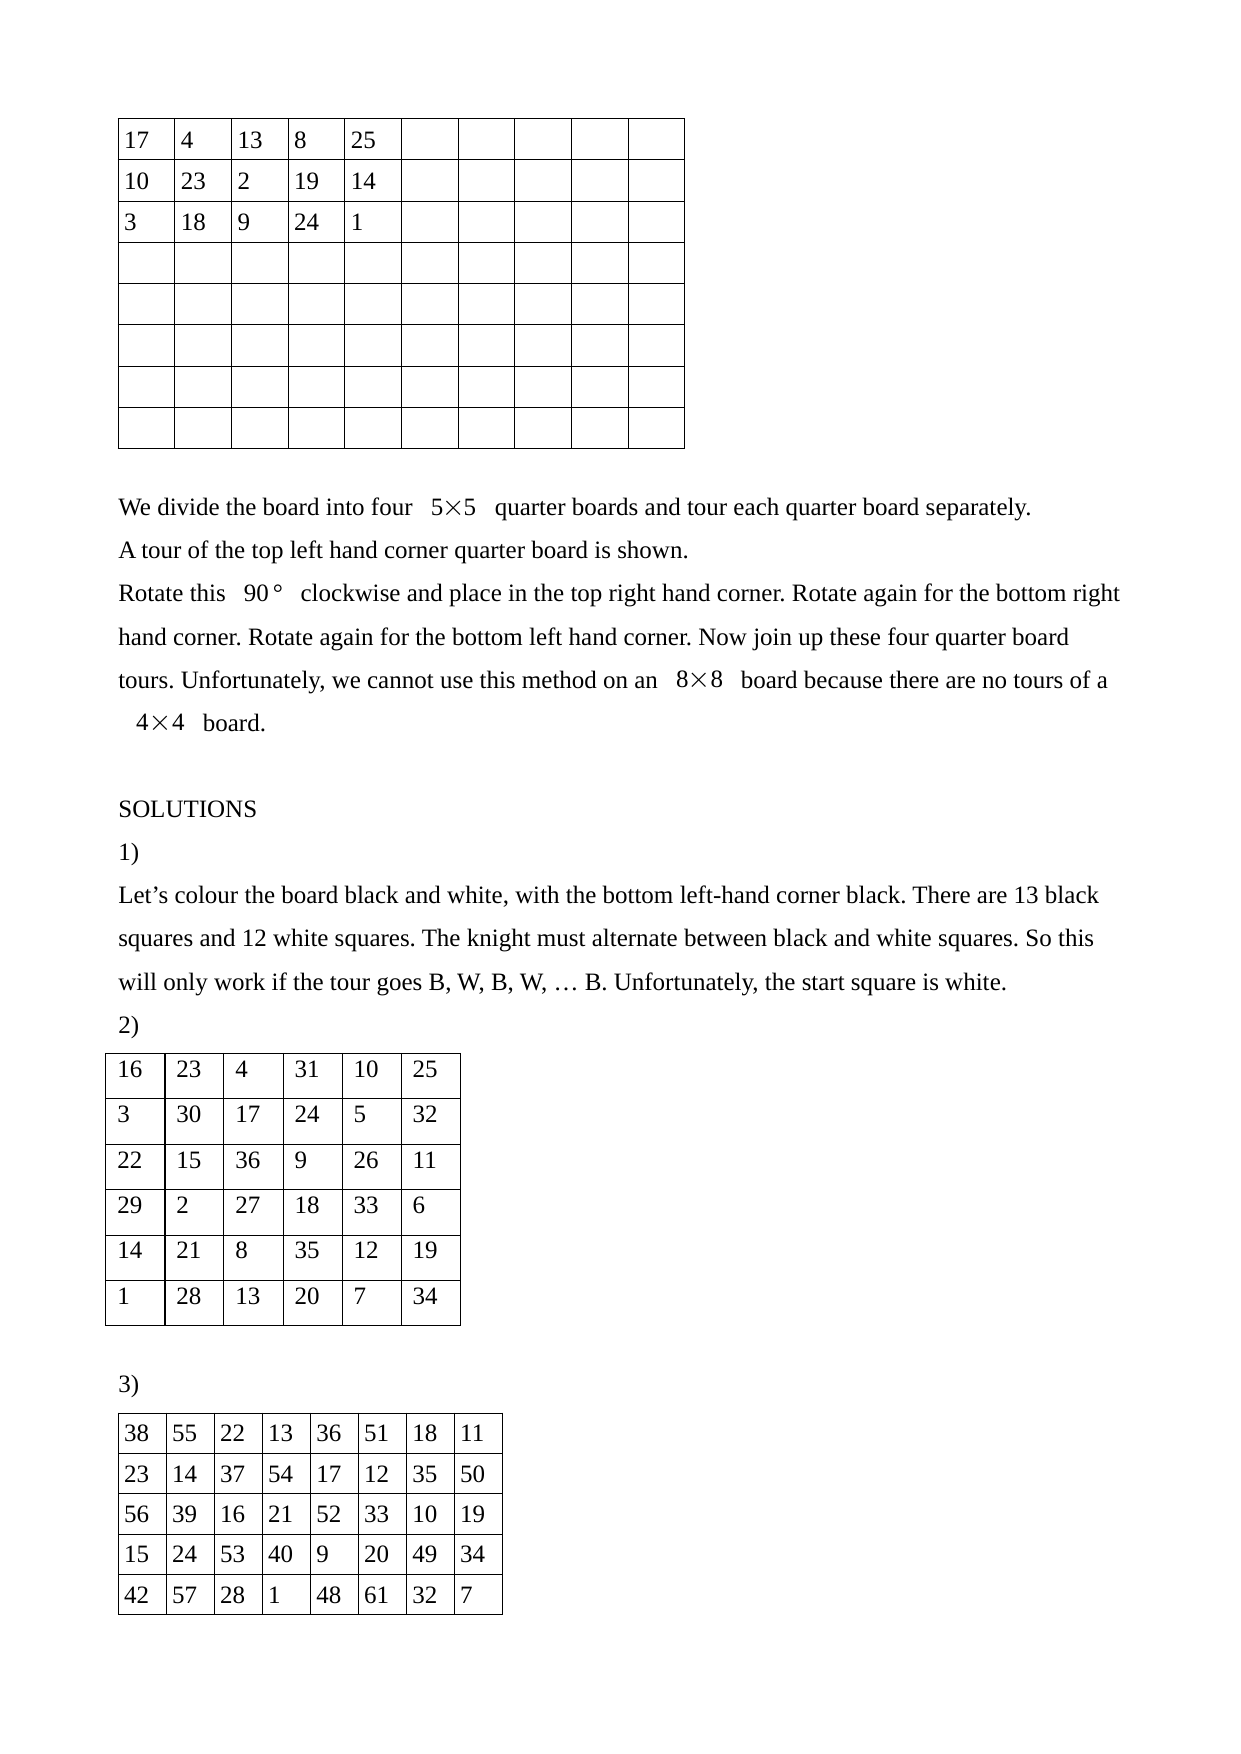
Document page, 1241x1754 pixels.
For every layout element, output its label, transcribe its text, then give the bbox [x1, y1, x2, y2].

table_cell 30 [166, 1099, 223, 1144]
table_cell [459, 119, 514, 159]
table_cell 15 [166, 1145, 223, 1189]
text Rotate thisclockwise and place in the top right hand corner. Rotate again for the bottom right hand corner. Rotate again for the bottom left hand corner. Now join up these four quarter board tours. Unfortunately, we cannot use this method on anboard because there are no tours of aboard. [118, 578, 1122, 737]
table_cell 14 [106, 1236, 164, 1280]
text 3) [118, 1369, 1122, 1398]
table_header 13 [263, 1414, 310, 1453]
text 2) [118, 1010, 1122, 1038]
text 1) [118, 837, 1122, 866]
table_cell 34 [455, 1535, 502, 1574]
table_cell 24 [289, 202, 344, 242]
table_cell [402, 243, 458, 283]
table_cell 26 [343, 1145, 401, 1189]
table_header 25 [402, 1054, 460, 1098]
table_cell [119, 284, 174, 324]
table_cell 21 [263, 1494, 310, 1534]
text SOLUTIONS [118, 794, 1122, 823]
table_cell 14 [345, 160, 401, 201]
table_cell [515, 325, 571, 366]
table_cell [629, 367, 684, 407]
table_cell [459, 243, 514, 283]
table_cell [402, 284, 458, 324]
table_cell [345, 284, 401, 324]
table_cell 57 [167, 1575, 214, 1614]
table_cell 13 [224, 1281, 283, 1325]
table_header 31 [284, 1054, 342, 1098]
table_cell 32 [402, 1099, 460, 1144]
table_cell [459, 284, 514, 324]
table_cell [232, 367, 288, 407]
table_cell [345, 408, 401, 448]
table_cell [232, 284, 288, 324]
table_header 10 [343, 1054, 401, 1098]
text A tour of the top left hand corner quarter board is shown. [118, 535, 1122, 564]
table_cell 7 [455, 1575, 502, 1614]
table_cell [289, 243, 344, 283]
table_cell [289, 367, 344, 407]
table_header 23 [166, 1054, 223, 1098]
table_cell [119, 408, 174, 448]
table_cell 28 [166, 1281, 223, 1325]
table_cell 21 [166, 1236, 223, 1280]
table_cell 17 [311, 1454, 358, 1493]
table_cell 1 [106, 1281, 164, 1325]
table_cell [289, 284, 344, 324]
text Let’s colour the board black and white, with the bottom left-hand corner black. There are 13 black squares and 12 white squares. The knight must alternate between black and white squares. So this will only work if the tour goes B, W, B, W, … B. Unfortunately, the start square is white. [118, 880, 1122, 995]
table_cell [515, 408, 571, 448]
table_cell 2 [166, 1190, 223, 1234]
table_cell 3 [119, 202, 174, 242]
table_cell [175, 243, 231, 283]
table_cell 36 [224, 1145, 283, 1189]
table_cell [629, 408, 684, 448]
table_cell 28 [215, 1575, 262, 1614]
table_cell [515, 284, 571, 324]
table_cell 61 [359, 1575, 406, 1614]
table_cell [402, 119, 458, 159]
table_cell [515, 160, 571, 201]
table_cell [345, 243, 401, 283]
table_cell 9 [232, 202, 288, 242]
table_cell [515, 119, 571, 159]
table_cell [232, 408, 288, 448]
table_cell 20 [284, 1281, 342, 1325]
table_cell [629, 243, 684, 283]
table_cell [402, 408, 458, 448]
table_cell [629, 202, 684, 242]
table_cell 35 [407, 1454, 454, 1493]
table_cell [119, 243, 174, 283]
table_cell 11 [402, 1145, 460, 1189]
table_cell 27 [224, 1190, 283, 1234]
table_cell [402, 325, 458, 366]
table_cell [232, 243, 288, 283]
table_cell [402, 367, 458, 407]
table_cell [459, 408, 514, 448]
table_cell 18 [175, 202, 231, 242]
table_cell [175, 325, 231, 366]
table_cell [572, 284, 628, 324]
table_header 55 [167, 1414, 214, 1453]
table_cell [345, 325, 401, 366]
table_cell [232, 325, 288, 366]
table_cell [572, 202, 628, 242]
table_cell 18 [284, 1190, 342, 1234]
table_cell 50 [455, 1454, 502, 1493]
table_cell 56 [119, 1494, 166, 1534]
table_cell 39 [167, 1494, 214, 1534]
table_cell [629, 284, 684, 324]
table_header 38 [119, 1414, 166, 1453]
table_cell 35 [284, 1236, 342, 1280]
table_cell 17 [224, 1099, 283, 1144]
table_cell 54 [263, 1454, 310, 1493]
table_cell 33 [343, 1190, 401, 1234]
table_cell 12 [343, 1236, 401, 1280]
table_cell 22 [106, 1145, 164, 1189]
table_cell 17 [119, 119, 174, 159]
table_cell 53 [215, 1535, 262, 1574]
table_cell [345, 367, 401, 407]
table_cell [572, 325, 628, 366]
table_cell [572, 119, 628, 159]
table_cell [289, 325, 344, 366]
table_cell [572, 243, 628, 283]
table_cell 48 [311, 1575, 358, 1614]
table_cell 24 [167, 1535, 214, 1574]
text We divide the board into fourquarter boards and tour each quarter board separately. [118, 492, 1122, 521]
table_cell [629, 325, 684, 366]
table_cell 10 [119, 160, 174, 201]
table_cell 14 [167, 1454, 214, 1493]
table_cell 19 [402, 1236, 460, 1280]
table_cell 37 [215, 1454, 262, 1493]
table_cell 12 [359, 1454, 406, 1493]
table_header 22 [215, 1414, 262, 1453]
table_cell 24 [284, 1099, 342, 1144]
table_cell [175, 367, 231, 407]
table_cell 2 [232, 160, 288, 201]
table_cell 40 [263, 1535, 310, 1574]
table_cell [175, 284, 231, 324]
table_cell 10 [407, 1494, 454, 1534]
table_cell 34 [402, 1281, 460, 1325]
table_cell 25 [345, 119, 401, 159]
table_header 36 [311, 1414, 358, 1453]
table_cell 49 [407, 1535, 454, 1574]
table_cell [459, 367, 514, 407]
table_cell 29 [106, 1190, 164, 1234]
table_cell 23 [119, 1454, 166, 1493]
table_cell 15 [119, 1535, 166, 1574]
table_cell [515, 202, 571, 242]
table_cell [459, 160, 514, 201]
table_cell 7 [343, 1281, 401, 1325]
table_cell 9 [284, 1145, 342, 1189]
table_cell [515, 243, 571, 283]
table_header 16 [106, 1054, 164, 1098]
table_cell 16 [215, 1494, 262, 1534]
table_cell [572, 160, 628, 201]
table_cell 33 [359, 1494, 406, 1534]
table_cell [572, 367, 628, 407]
table_cell [402, 202, 458, 242]
table_cell [459, 325, 514, 366]
table_cell [119, 367, 174, 407]
table_cell [629, 160, 684, 201]
table_header 18 [407, 1414, 454, 1453]
table_cell [459, 202, 514, 242]
table_cell 6 [402, 1190, 460, 1234]
table_header 4 [224, 1054, 283, 1098]
table_cell 23 [175, 160, 231, 201]
table_cell 3 [106, 1099, 164, 1144]
table_cell 19 [455, 1494, 502, 1534]
table_cell [289, 408, 344, 448]
table_cell 19 [289, 160, 344, 201]
table_cell 8 [289, 119, 344, 159]
table_cell 8 [224, 1236, 283, 1280]
table_cell 1 [263, 1575, 310, 1614]
table_cell 4 [175, 119, 231, 159]
table_cell 20 [359, 1535, 406, 1574]
table_cell 42 [119, 1575, 166, 1614]
table_cell [629, 119, 684, 159]
table_cell 1 [345, 202, 401, 242]
table_cell 9 [311, 1535, 358, 1574]
table_cell [175, 408, 231, 448]
table_cell [572, 408, 628, 448]
table_cell [402, 160, 458, 201]
table_header 51 [359, 1414, 406, 1453]
table_cell 52 [311, 1494, 358, 1534]
table_cell [515, 367, 571, 407]
table_cell [119, 325, 174, 366]
table_header 11 [455, 1414, 502, 1453]
table_cell 5 [343, 1099, 401, 1144]
table_cell 13 [232, 119, 288, 159]
table_cell 32 [407, 1575, 454, 1614]
